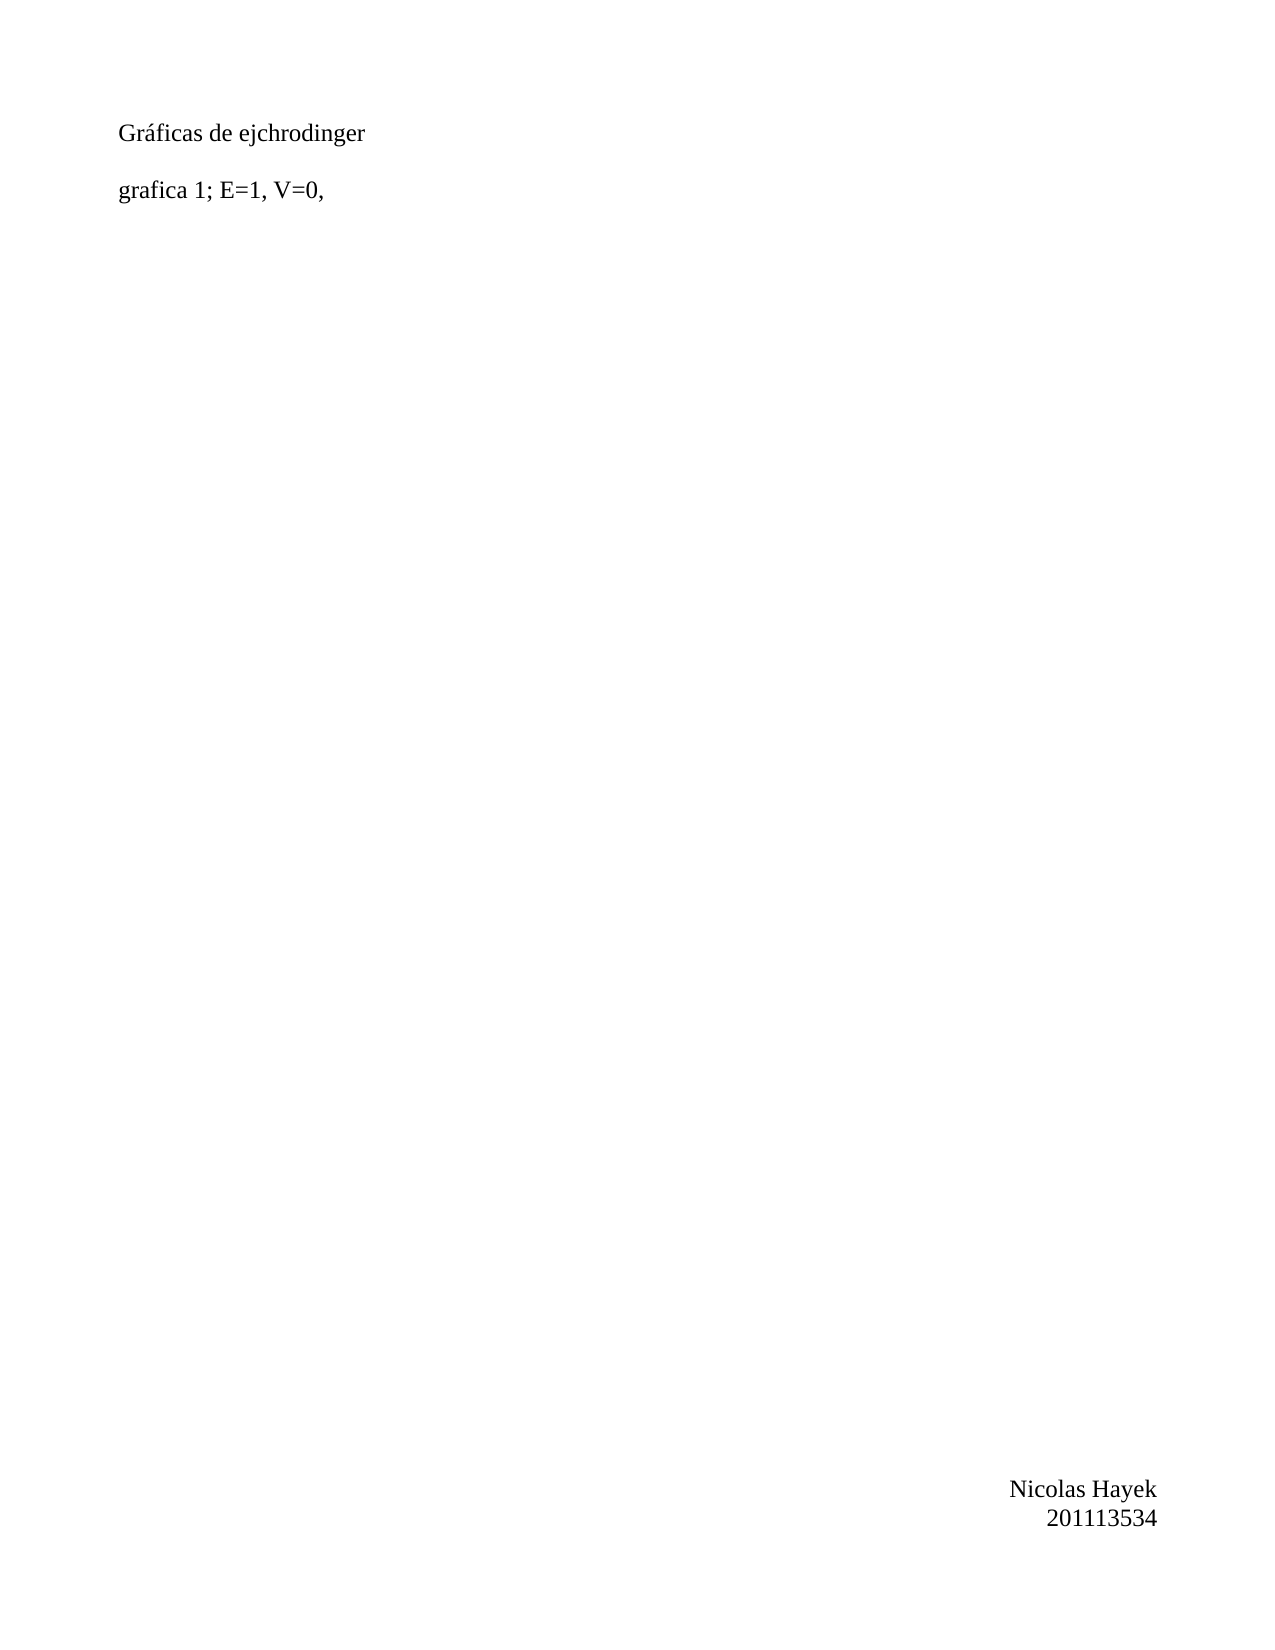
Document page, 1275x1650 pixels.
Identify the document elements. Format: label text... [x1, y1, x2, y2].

text grafica 1; E=1, V=0, [118, 176, 1157, 204]
text Gráficas de ejchrodinger [118, 118, 1157, 147]
